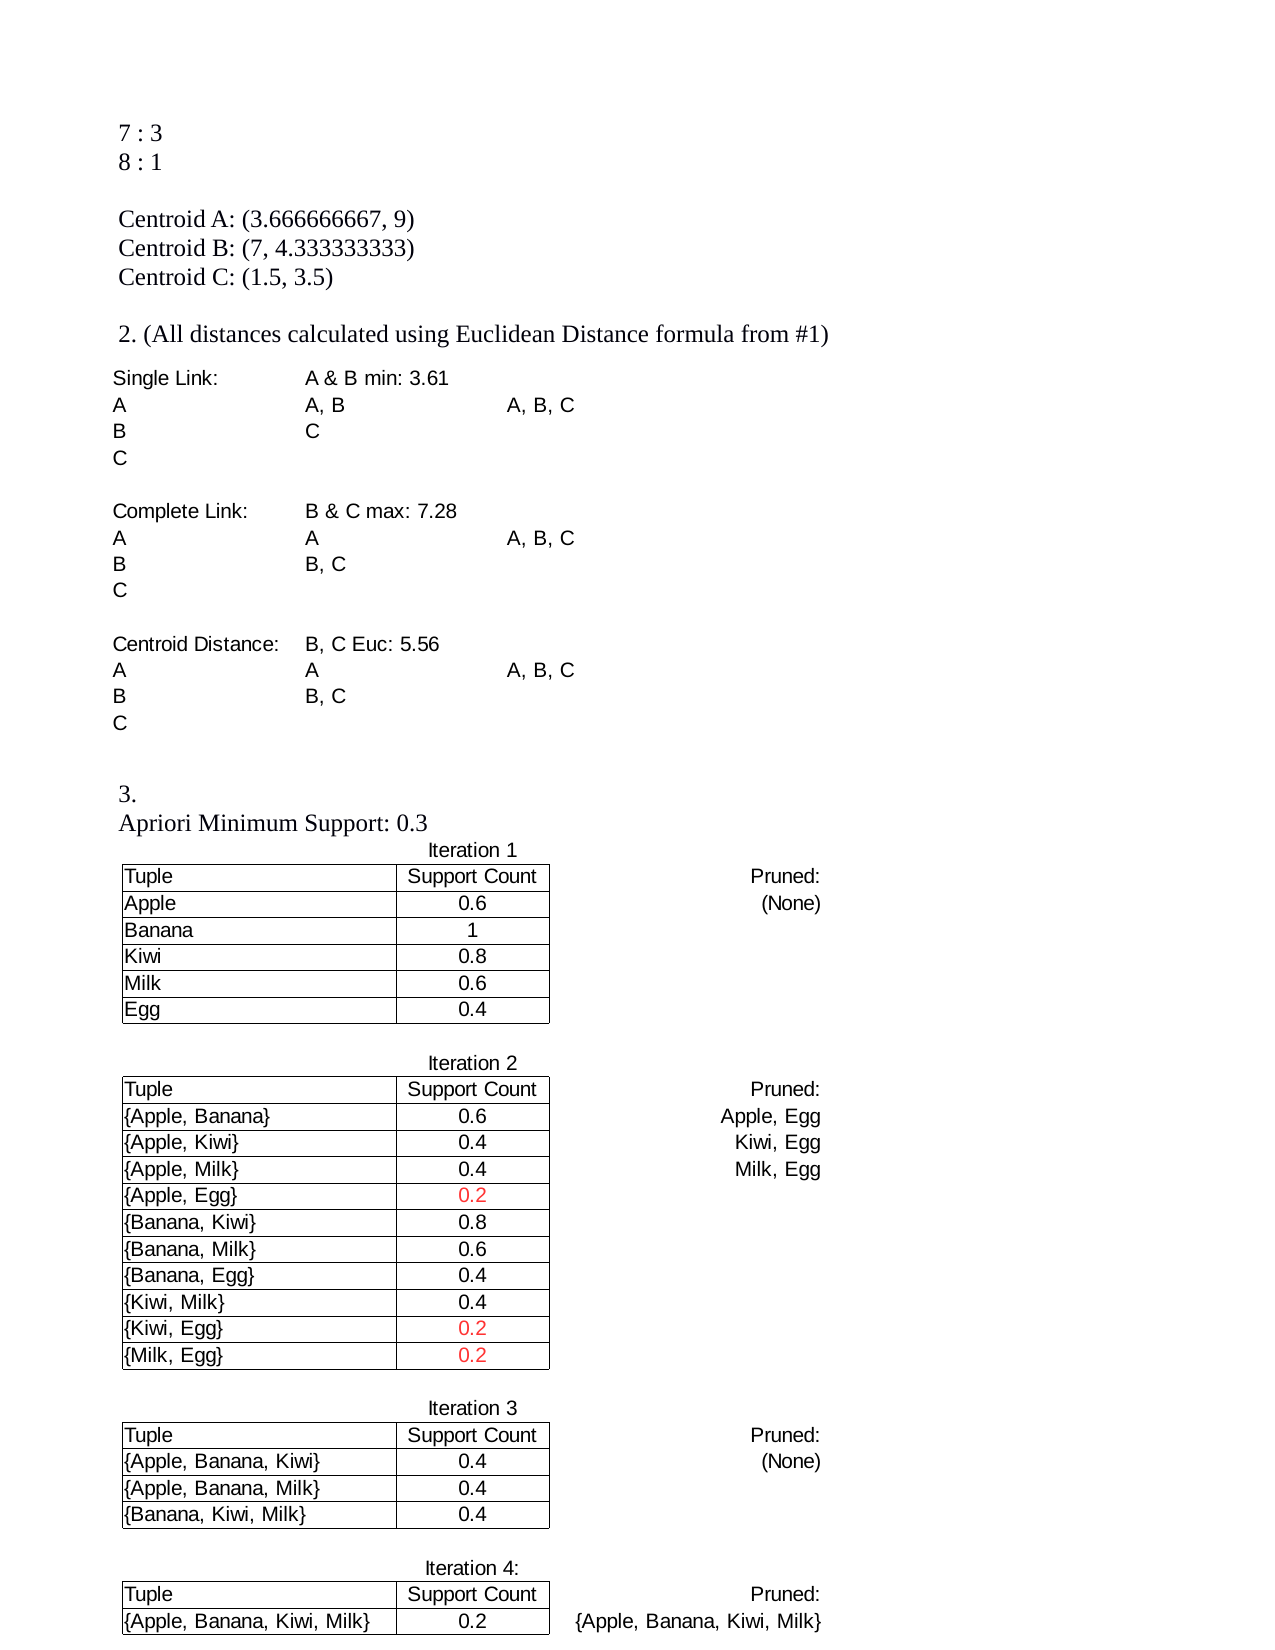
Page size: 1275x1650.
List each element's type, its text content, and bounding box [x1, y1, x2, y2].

text 2. (All distances calculated using Euclidean Distance formula from #1) [118, 319, 1157, 348]
text Centroid B: (7, 4.333333333) [118, 233, 1157, 262]
text 8 : 1 [118, 147, 1157, 176]
text Centroid C: (1.5, 3.5) [118, 262, 1157, 291]
text Apriori Minimum Support: 0.3 [118, 808, 1157, 837]
text 3. [118, 779, 1157, 808]
text 7 : 3 [118, 118, 1157, 147]
text Centroid A: (3.666666667, 9) [118, 204, 1157, 233]
